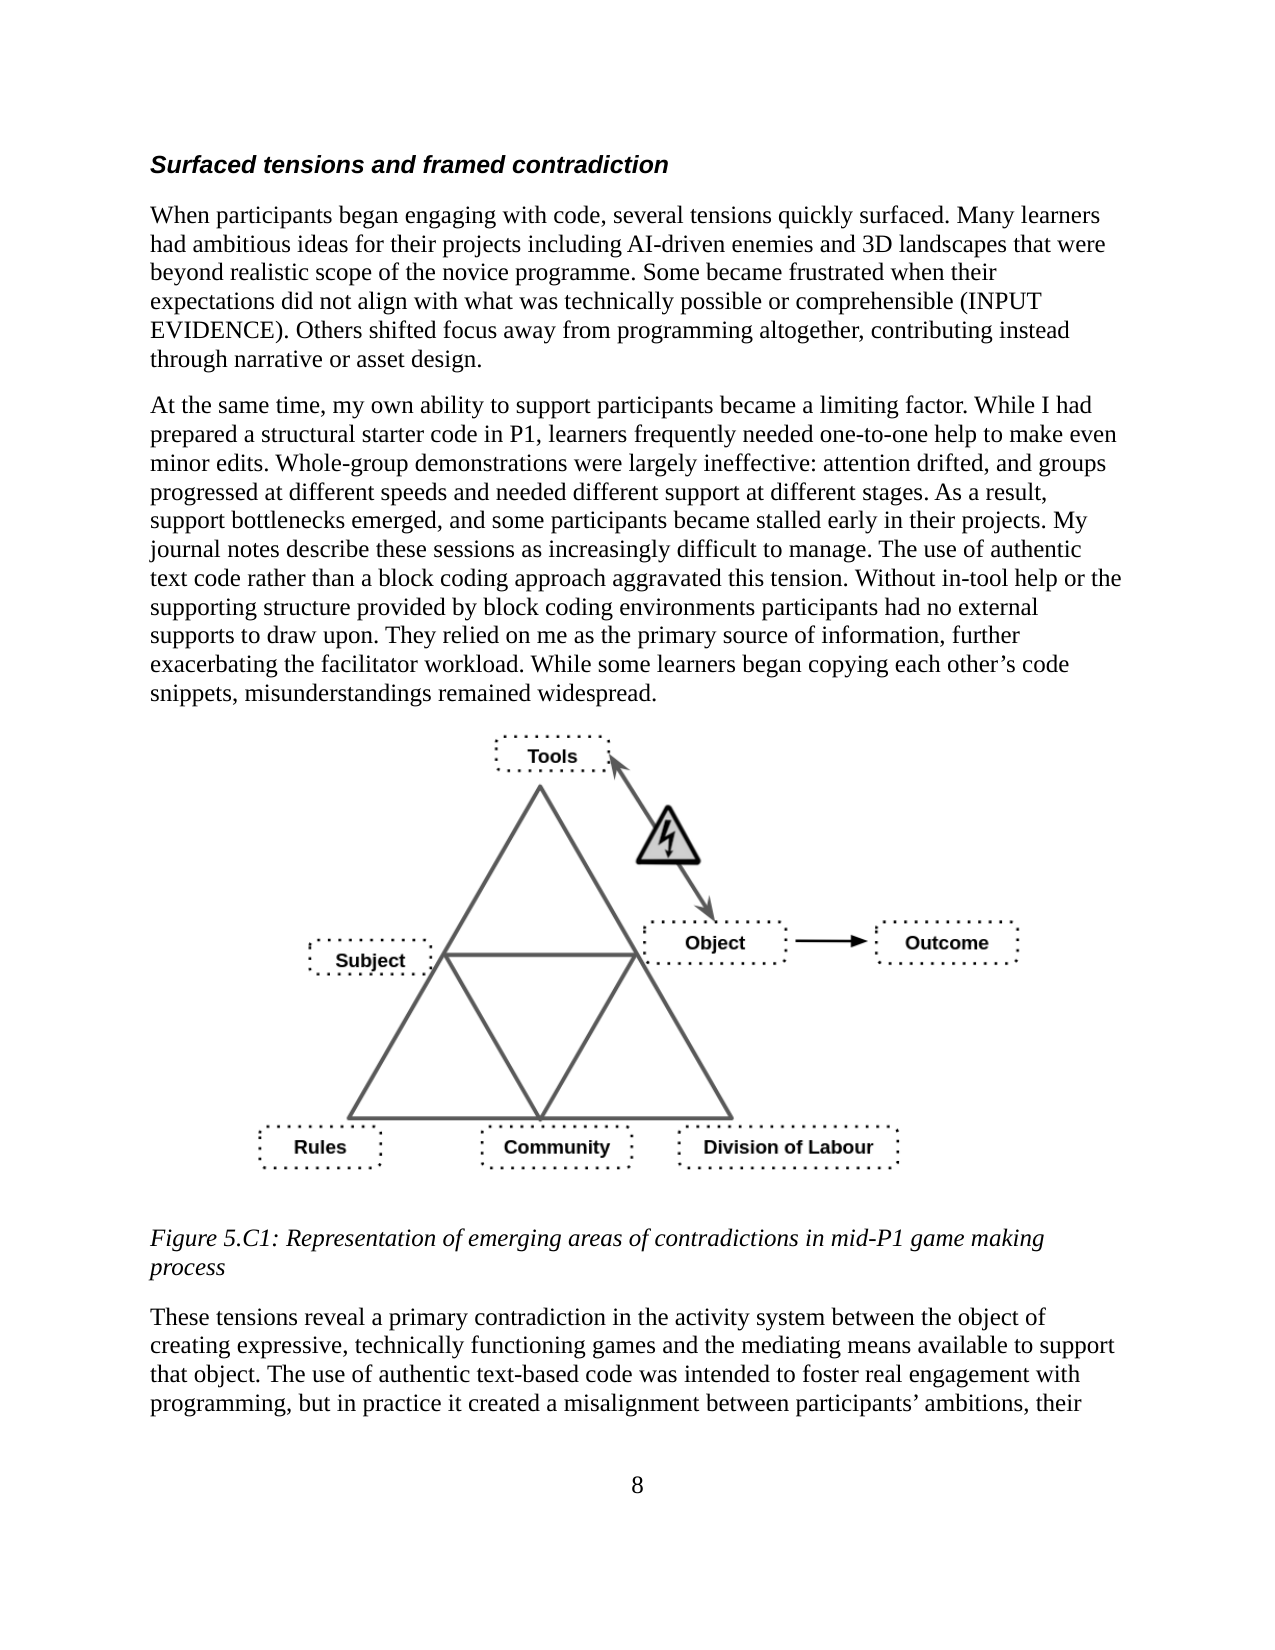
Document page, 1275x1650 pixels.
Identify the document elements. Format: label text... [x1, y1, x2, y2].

subtitle Surfaced tensions and framed contradiction [150, 150, 1125, 178]
text When participants began engaging with code, several tensions quickly surfaced. Many learners had ambitious ideas for their projects including AI-driven enemies and 3D landscapes that were beyond realistic scope of the novice programme. Some became frustrated when their expectations did not align with what was technically possible or comprehensible (INPUT EVIDENCE). Others shifted focus away from programming altogether, contributing instead through narrative or asset design. [150, 200, 1125, 372]
text Figure 5.C1: Representation of emerging areas of contradictions in mid-P1 game making process [150, 1223, 1125, 1280]
text At the same time, my own ability to support participants became a limiting factor. While I had prepared a structural starter code in P1, learners frequently needed one-to-one help to make even minor edits. Whole-group demonstrations were largely ineffective: attention drifted, and groups progressed at different speeds and needed different support at different stages. As a result, support bottlenecks emerged, and some participants became stalled early in their projects. My journal notes describe these sessions as increasingly difficult to manage. The use of authentic text code rather than a block coding approach aggravated this tension. Without in-tool help or the supporting structure provided by block coding environments participants had no external supports to draw upon. They relied on me as the primary source of information, further exacerbating the facilitator workload. While some learners began copying each other’s code snippets, misunderstandings remained widespread. [150, 390, 1125, 707]
text These tensions reveal a primary contradiction in the activity system between the object of creating expressive, technically functioning games and the mediating means available to support that object. The use of authentic text-based code was intended to foster real engagement with programming, but in practice it created a misalignment between participants’ ambitions, their [150, 1302, 1125, 1417]
picture [150, 715, 1077, 1211]
